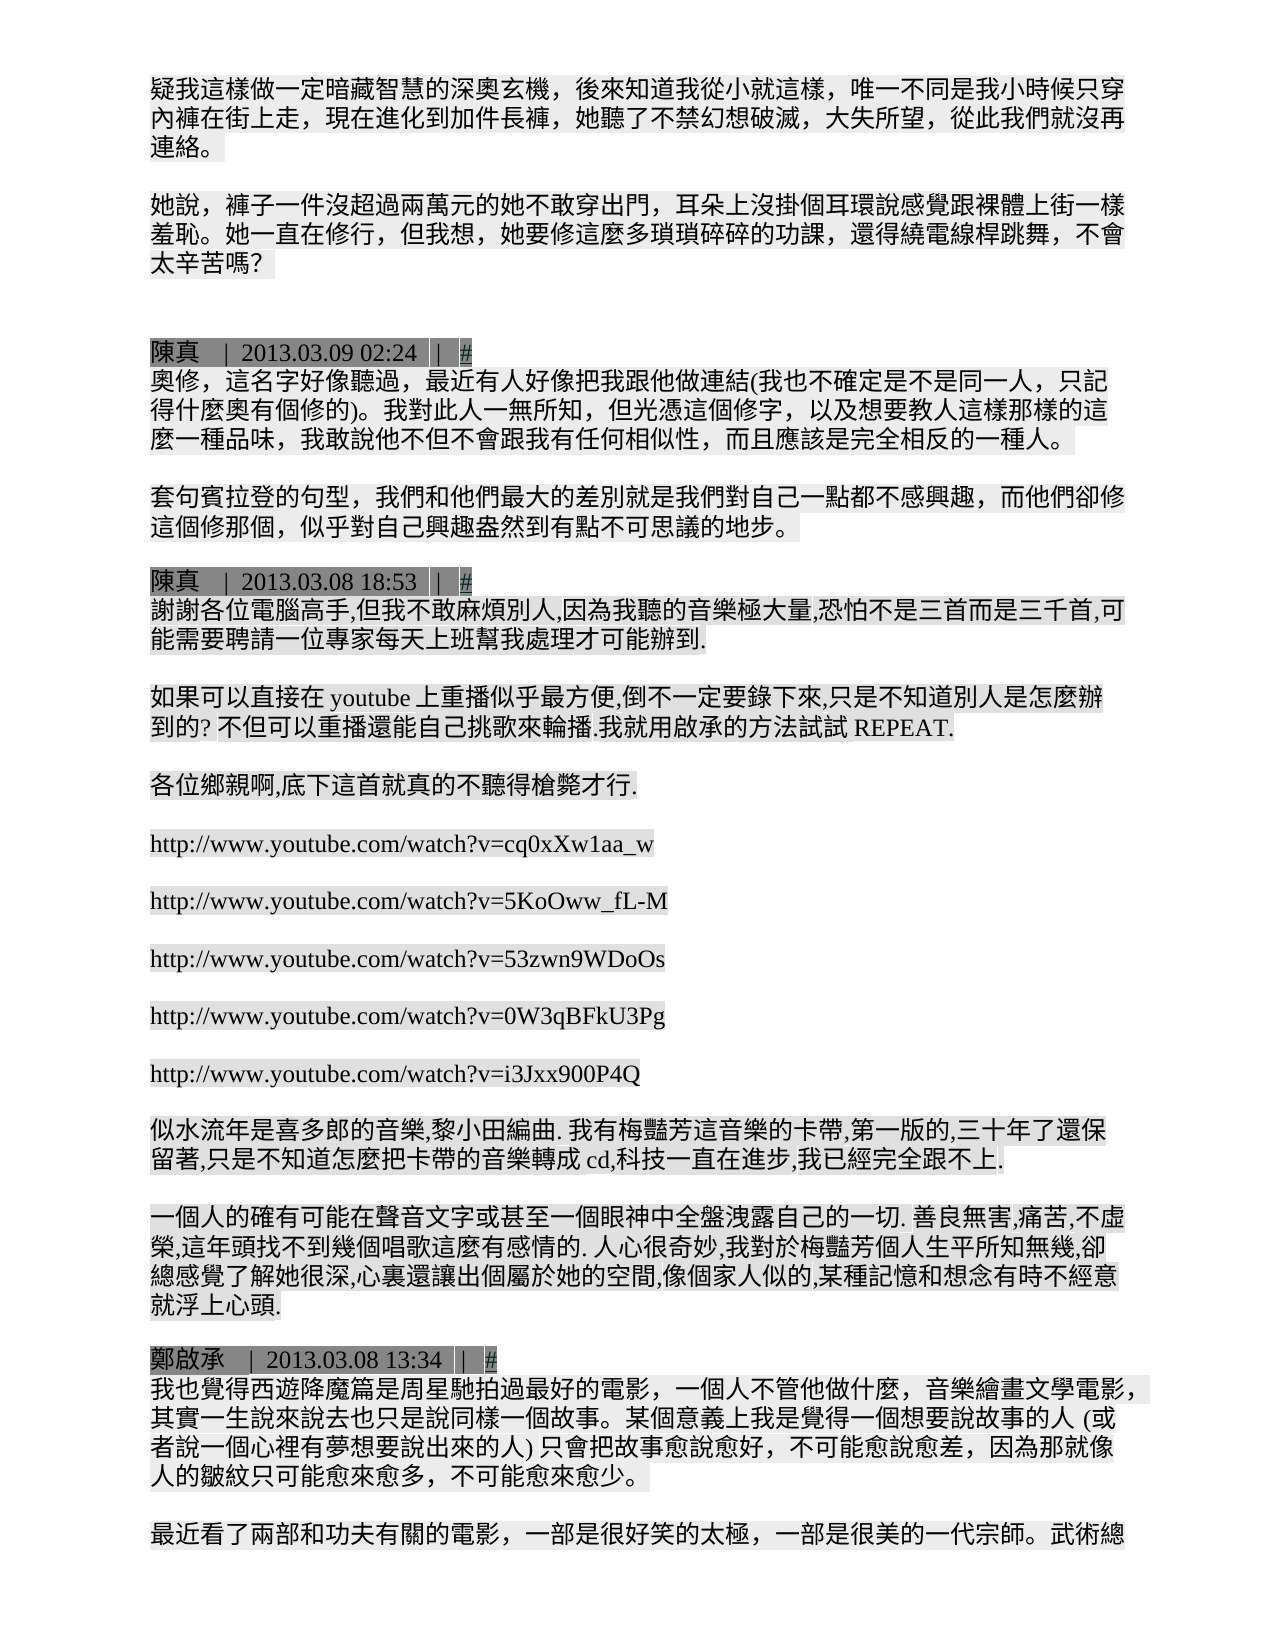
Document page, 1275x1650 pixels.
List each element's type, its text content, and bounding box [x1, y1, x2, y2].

text 陳真 | 2013.03.08 18:53 | # [150, 567, 1125, 596]
text 我也覺得西遊降魔篇是周星馳拍過最好的電影，一個人不管他做什麼，音樂繪畫文學電影，其實一生說來說去也只是說同樣一個故事。某個意義上我是覺得一個想要說故事的人 (或者說一個心裡有夢想要說出來的人) 只會把故事愈說愈好，不可能愈說愈差，因為那就像人的皺紋只可能愈來愈多，不可能愈來愈少。 最近看了兩部和功夫有關的電影，一部是很好笑的太極，一部是很美的一代宗師。武術總是勾起我心中太多難以訴說，簡直無法訴說的東西。我爸爸是練武之人，從小我就是在對功夫的這樣一種憧憬的夢中長大，過去七八年我更是正式涉入武林和江湖，成為所謂拜師入門的武門弟子，其中五六年過著一種完全沒有假日、甚至沒有平日的生活，把所有熱情和時間甚至健康和金錢投入這樣一個夢中。 散盡家財和大好青春，我究竟從武術和功夫中得到了什麼? 我其實自己也不知道，我只知道我的追求似乎也只是讓我明白了一些我原本就明白的道理，只是這些道理在無數肉體和心理的辛苦磨練中有如不斷重複播放的錄音帶一樣，上頭最終磨下了深刻的痕跡。 如今我的生活中幾乎已經沒有了武術，就和宮二的六十四手一樣，我袓師爺楊露襌傳下來的太極拳一招一式我幾乎都快忘光了，但我其實不是真的忘了，我只是把這樣一個深刻而美麗的夢給壓縮收藏到了心裡一個安靜的角落，原本的實體成了一種氣體，隨它釋放飄散在自己的胸口而化作我這個人的一種呼吸和心跳所必須的、真正的我生命的一部份。 [150, 1375, 1125, 1550]
text 奧修，這名字好像聽過，最近有人好像把我跟他做連結(我也不確定是不是同一人，只記得什麼奧有個修的)。我對此人一無所知，但光憑這個修字，以及想要教人這樣那樣的這麼一種品味，我敢說他不但不會跟我有任何相似性，而且應該是完全相反的一種人。 套句賓拉登的句型，我們和他們最大的差別就是我們對自己一點都不感興趣，而他們卻修這個修那個，似乎對自己興趣盎然到有點不可思議的地步。 [150, 367, 1125, 542]
text 疑我這樣做一定暗藏智慧的深奧玄機，後來知道我從小就這樣，唯一不同是我小時候只穿內褲在街上走，現在進化到加件長褲，她聽了不禁幻想破滅，大失所望，從此我們就沒再連絡。 她說，褲子一件沒超過兩萬元的她不敢穿出門，耳朵上沒掛個耳環說感覺跟裸體上街一樣羞恥。她一直在修行，但我想，她要修這麼多瑣瑣碎碎的功課，還得繞電線桿跳舞，不會太辛苦嗎？ [150, 75, 1125, 279]
text 鄭啟承 | 2013.03.08 13:34 | # [150, 1346, 1125, 1375]
text 陳真 | 2013.03.09 02:24 | # [150, 338, 1125, 367]
text 謝謝各位電腦高手,但我不敢麻煩別人,因為我聽的音樂極大量,恐怕不是三首而是三千首,可能需要聘請一位專家每天上班幫我處理才可能辦到. 如果可以直接在youtube上重播似乎最方便,倒不一定要錄下來,只是不知道別人是怎麼辦到的? 不但可以重播還能自己挑歌來輪播.我就用啟承的方法試試REPEAT. 各位鄉親啊,底下這首就真的不聽得槍斃才行. http://www.youtube.com/watch?v=cq0xXw1aa_w http://www.youtube.com/watch?v=5KoOww_fL-M http://www.youtube.com/watch?v=53zwn9WDoOs http://www.youtube.com/watch?v=0W3qBFkU3Pg http://www.youtube.com/watch?v=i3Jxx900P4Q 似水流年是喜多郎的音樂,黎小田編曲. 我有梅豔芳這音樂的卡帶,第一版的,三十年了還保留著,只是不知道怎麼把卡帶的音樂轉成cd,科技一直在進步,我已經完全跟不上. 一個人的確有可能在聲音文字或甚至一個眼神中全盤洩露自己的一切. 善良無害,痛苦,不虛榮,這年頭找不到幾個唱歌這麼有感情的. 人心很奇妙,我對於梅豔芳個人生平所知無幾,卻總感覺了解她很深,心裏還讓出個屬於她的空間,像個家人似的,某種記憶和想念有時不經意就浮上心頭. [150, 596, 1125, 1321]
